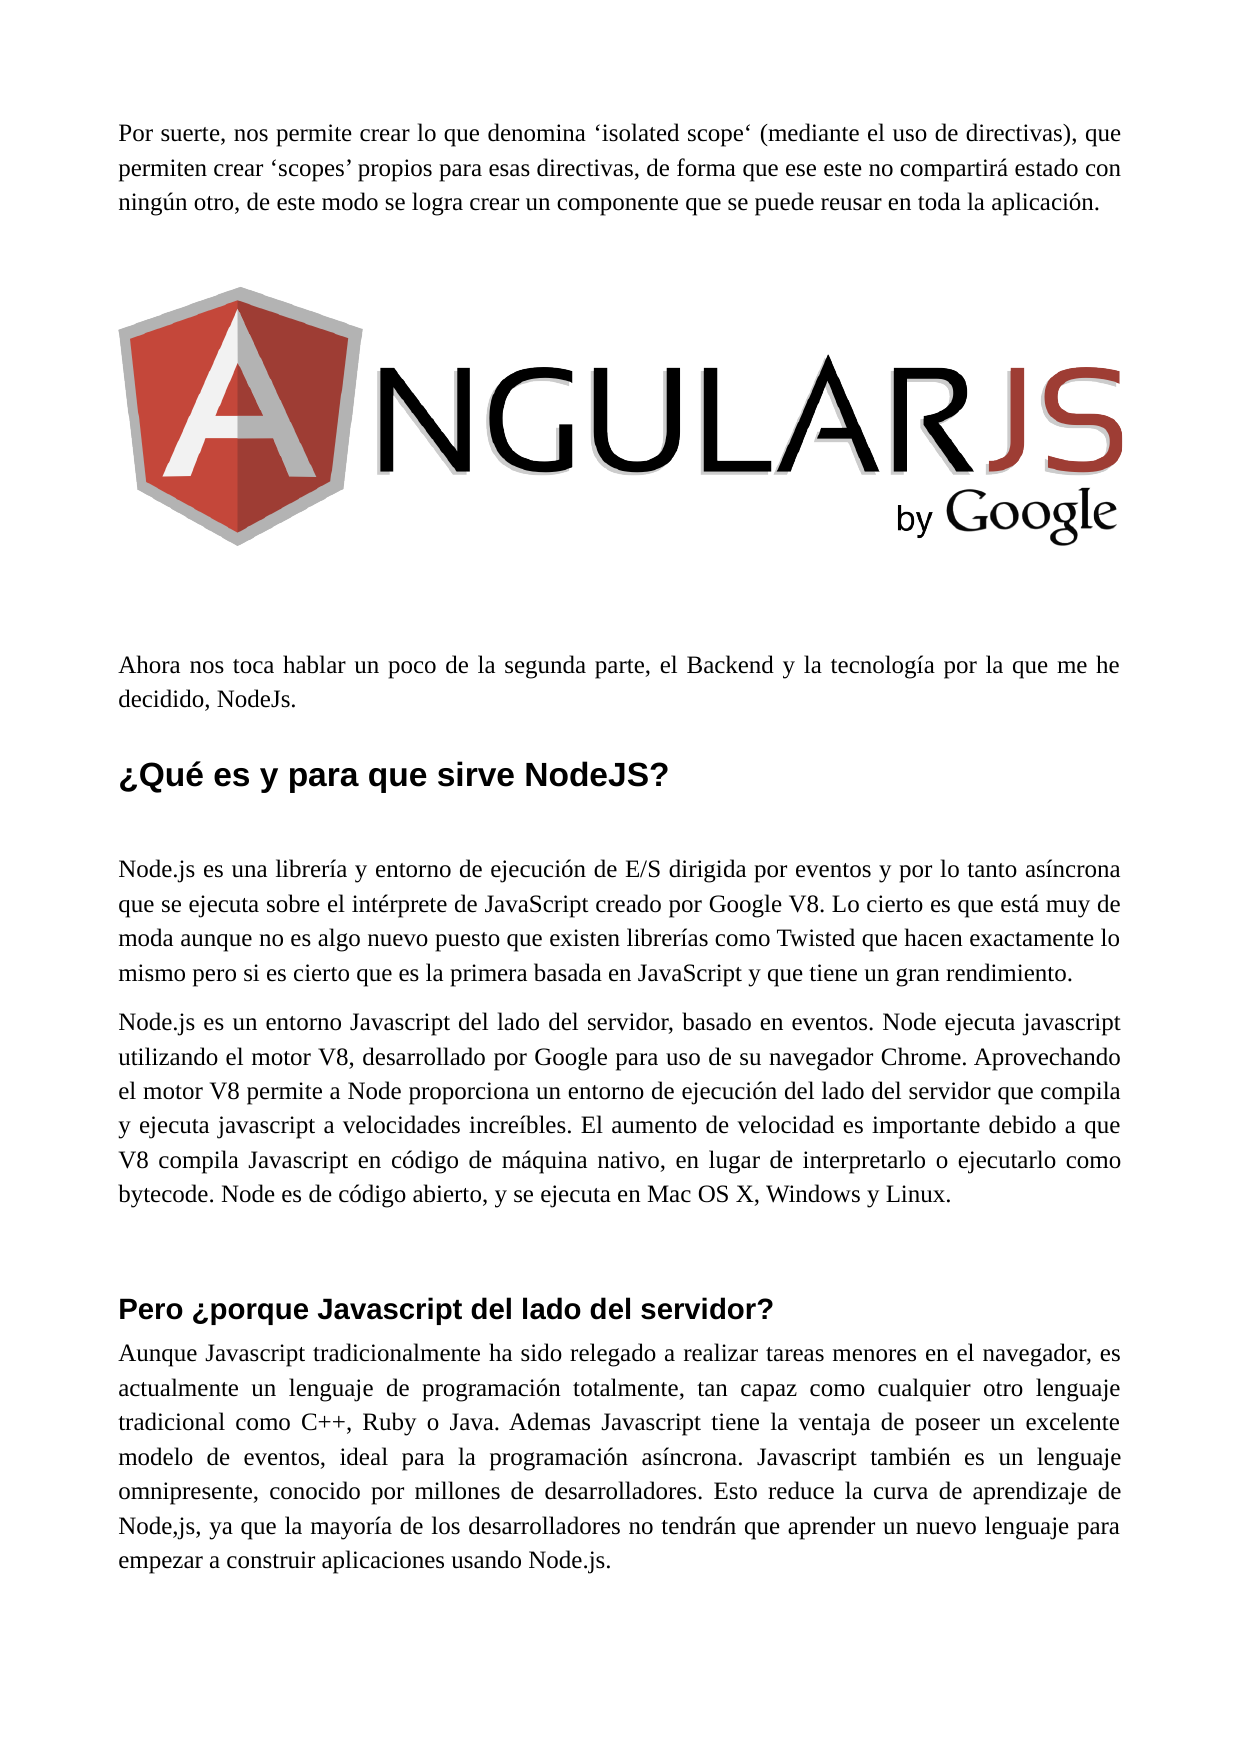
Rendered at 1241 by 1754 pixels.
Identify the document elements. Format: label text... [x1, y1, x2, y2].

text Node.js es un entorno Javascript del lado del servidor, basado en eventos. Node ejecuta javascript utilizando el motor V8, desarrollado por Google para uso de su navegador Chrome. Aprovechando el motor V8 permite a Node proporciona un entorno de ejecución del lado del servidor que compila y ejecuta javascript a velocidades increíbles. El aumento de velocidad es importante debido a que V8 compila Javascript en código de máquina nativo, en lugar de interpretarlo o ejecutarlo como bytecode. Node es de código abierto, y se ejecuta en Mac OS X, Windows y Linux. [118, 1007, 1122, 1208]
text Aunque Javascript tradicionalmente ha sido relegado a realizar tareas menores en el navegador, es actualmente un lenguaje de programación totalmente, tan capaz como cualquier otro lenguaje tradicional como C++, Ruby o Java. Ademas Javascript tiene la ventaja de poseer un excelente modelo de eventos, ideal para la programación asíncrona. Javascript también es un lenguaje omnipresente, conocido por millones de desarrolladores. Esto reduce la curva de aprendizaje de Node,js, ya que la mayoría de los desarrolladores no tendrán que aprender un nuevo lenguaje para empezar a construir aplicaciones usando Node.js. [118, 1338, 1122, 1574]
subtitle ¿Qué es y para que sirve NodeJS? [118, 754, 1122, 793]
picture [118, 285, 1123, 547]
subtitle Pero ¿porque Javascript del lado del servidor? [118, 1292, 1122, 1326]
text Ahora nos toca hablar un poco de la segunda parte, el Backend y la tecnología por la que me he decidido, NodeJs. [118, 650, 1122, 713]
text Node.js es una librería y entorno de ejecución de E/S dirigida por eventos y por lo tanto asíncrona que se ejecuta sobre el intérprete de JavaScript creado por Google V8. Lo cierto es que está muy de moda aunque no es algo nuevo puesto que existen librerías como Twisted que hacen exactamente lo mismo pero si es cierto que es la primera basada en JavaScript y que tiene un gran rendimiento. [118, 854, 1122, 987]
text Por suerte, nos permite crear lo que denomina ‘isolated scope‘ (mediante el uso de directivas), que permiten crear ‘scopes’ propios para esas directivas, de forma que ese este no compartirá estado con ningún otro, de este modo se logra crear un componente que se puede reusar en toda la aplicación. [118, 118, 1122, 216]
